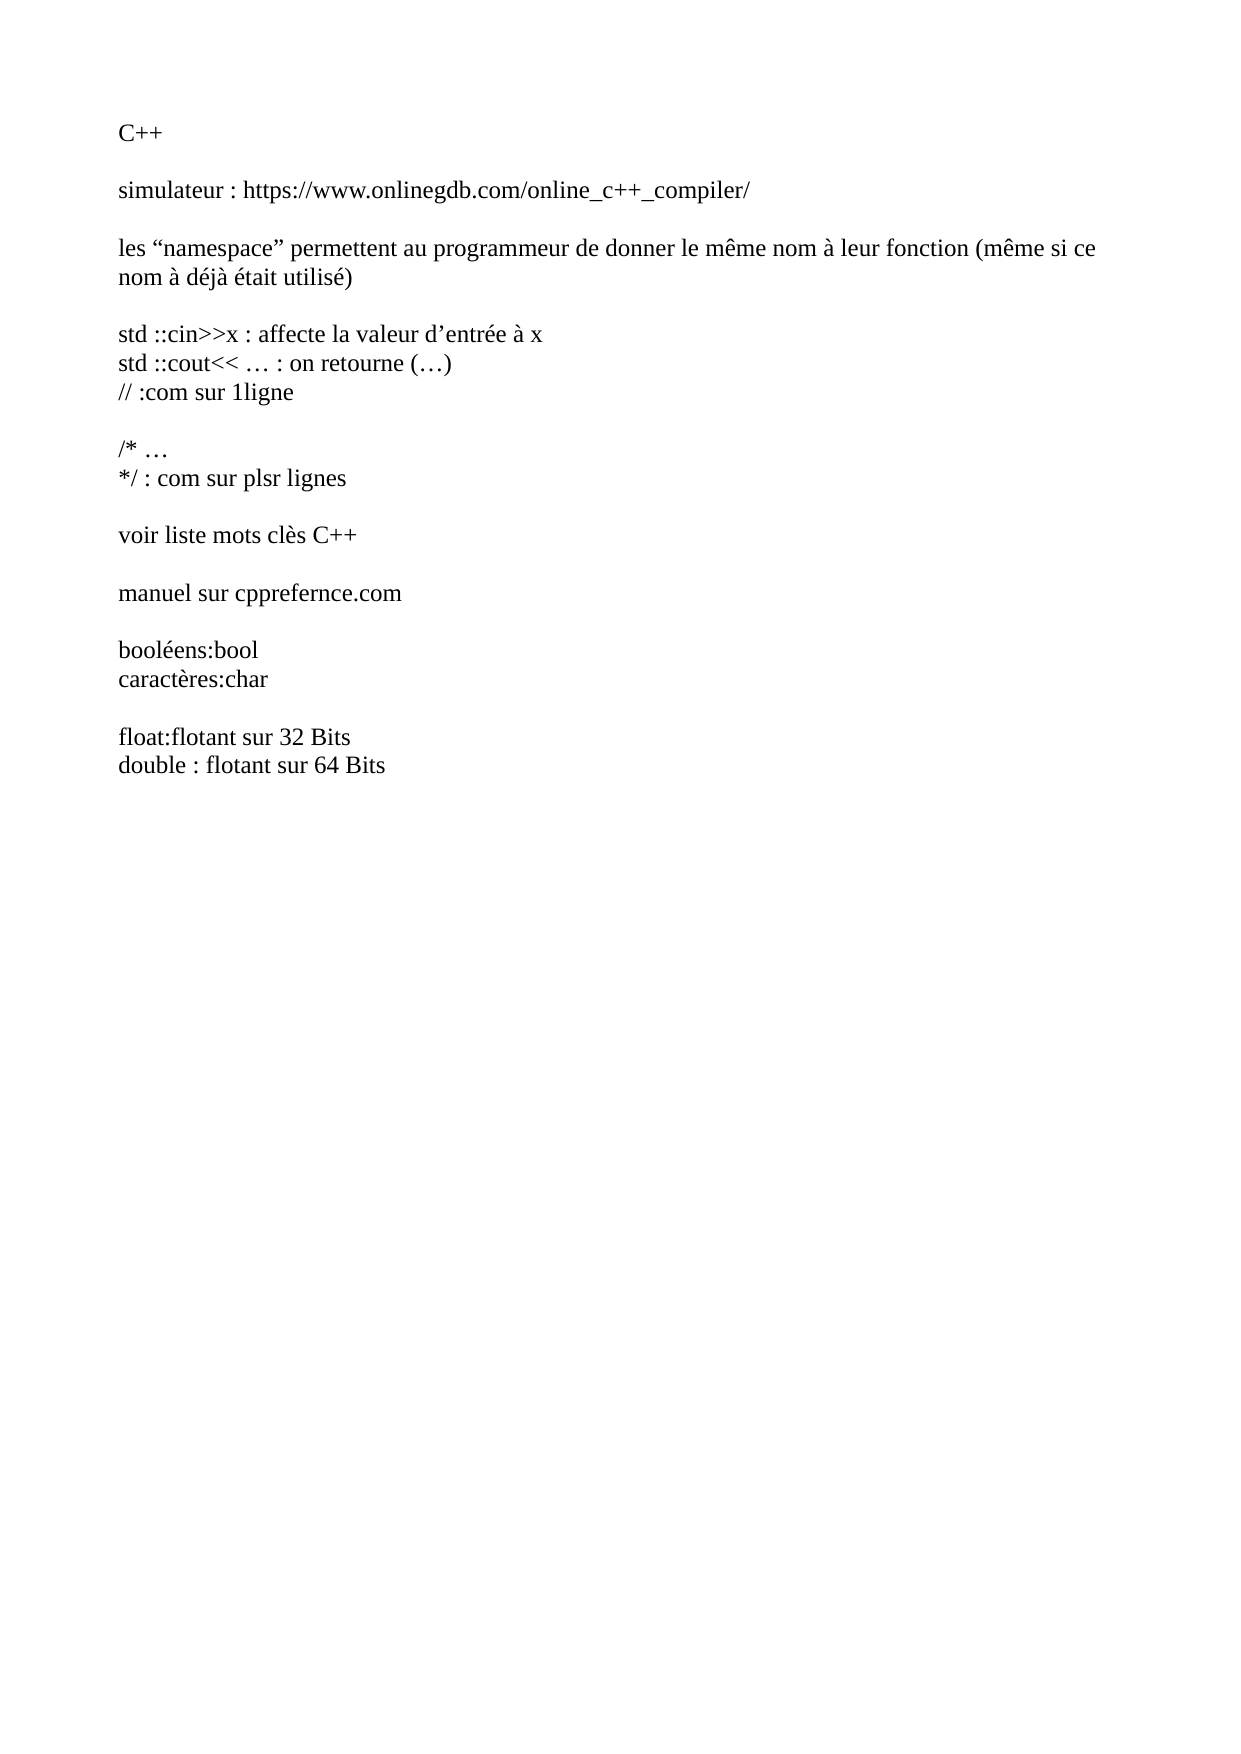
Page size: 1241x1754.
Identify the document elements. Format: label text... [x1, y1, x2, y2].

text voir liste mots clès C++ [118, 521, 1122, 549]
text float:flotant sur 32 Bits [118, 722, 1122, 751]
text booléens:bool [118, 636, 1122, 664]
text C++ [118, 118, 1122, 147]
text les “namespace” permettent au programmeur de donner le même nom à leur fonction (même si ce nom à déjà était utilisé) [118, 233, 1122, 291]
text manuel sur cpprefernce.com [118, 578, 1122, 607]
text simulateur : https://www.onlinegdb.com/online_c++_compiler/ [118, 176, 1122, 204]
text caractères:char [118, 664, 1122, 693]
text std ::cout<< … : on retourne (…) [118, 348, 1122, 377]
text std ::cin>>x : affecte la valeur d’entrée à x [118, 319, 1122, 348]
text double : flotant sur 64 Bits [118, 751, 1122, 779]
text */ : com sur plsr lignes [118, 463, 1122, 492]
text /* … [118, 434, 1122, 463]
text // :com sur 1ligne [118, 377, 1122, 406]
